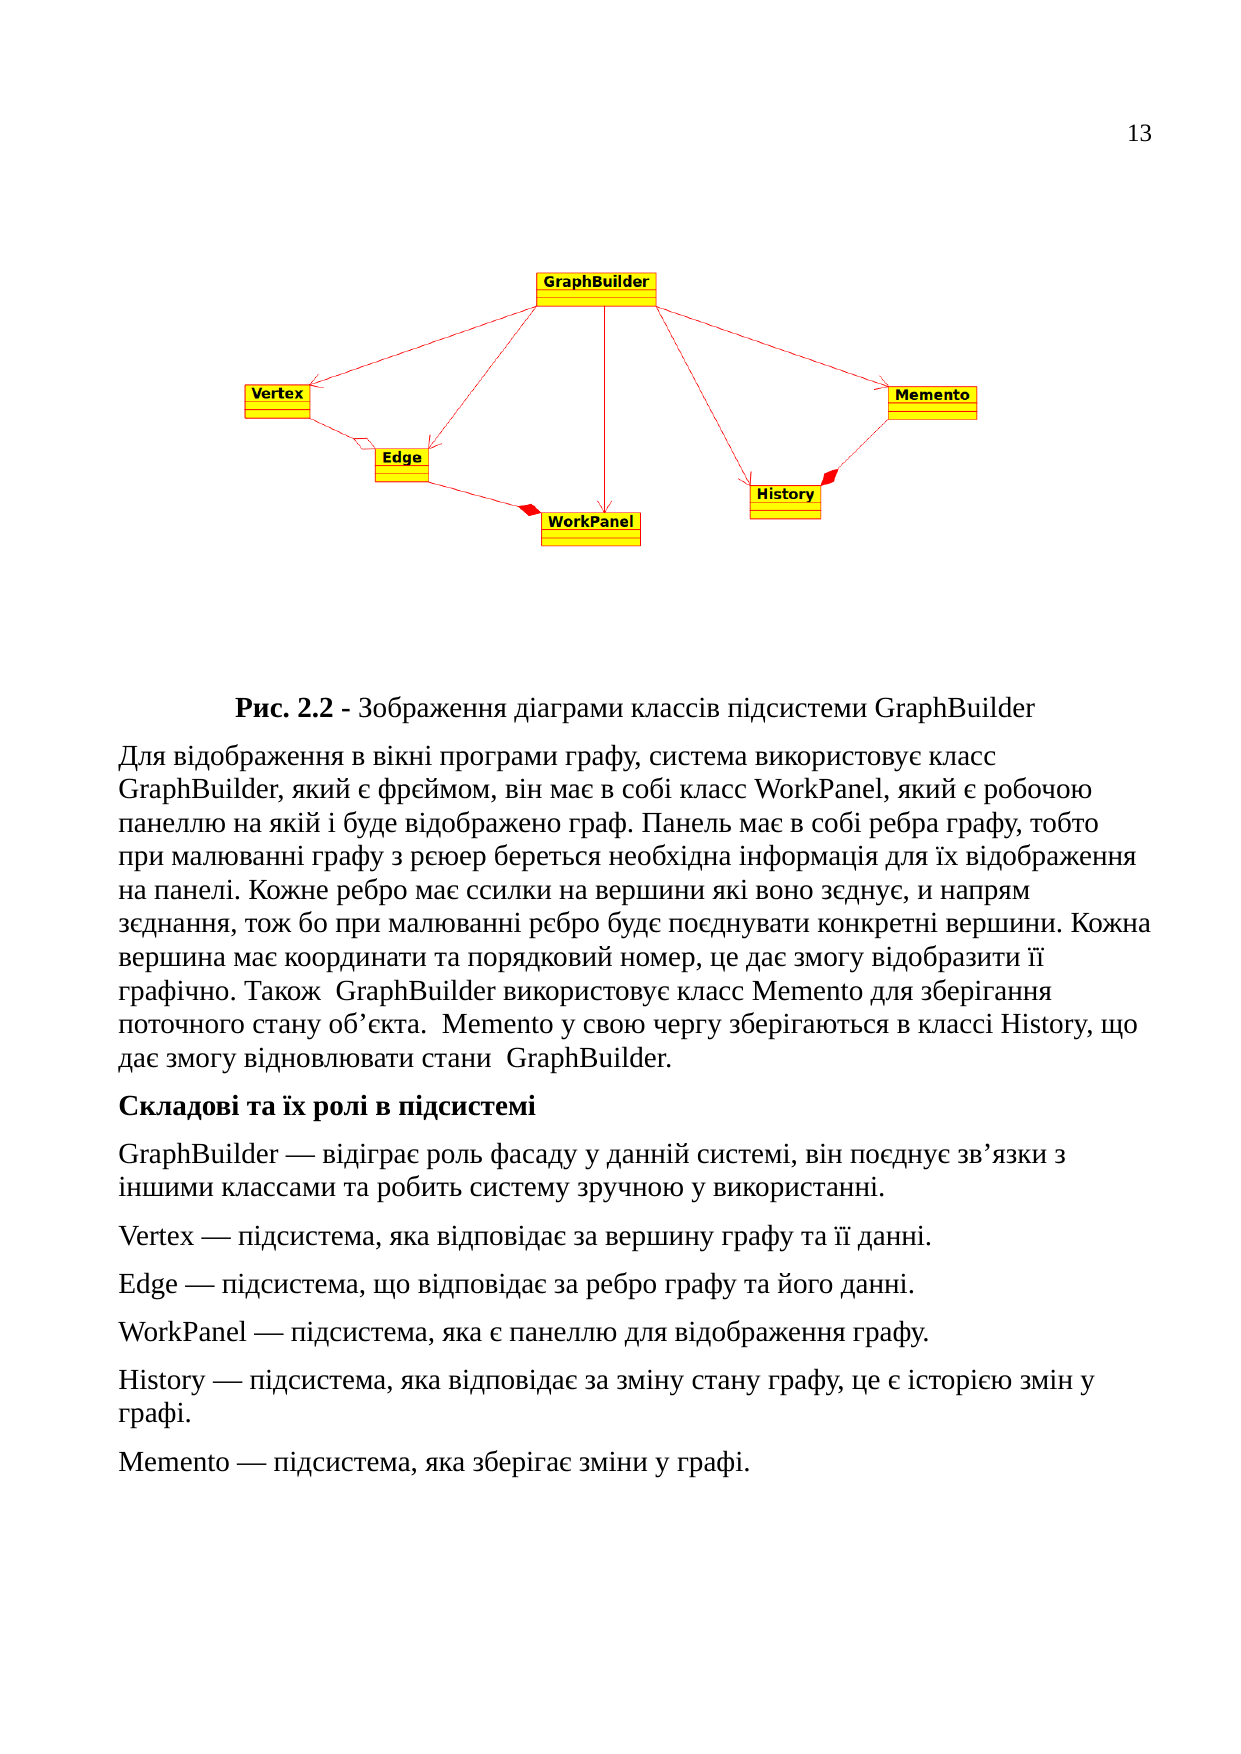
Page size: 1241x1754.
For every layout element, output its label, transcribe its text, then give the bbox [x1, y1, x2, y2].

text Для відображення в вікні програми графу, система використовує класс GraphBuilder, який є фрєймом, він має в собі класс WorkPanel, який є робочою панеллю на якій і буде відображено граф. Панель має в собі ребра графу, тобто при малюванні графу з рєюер береться необхідна інформація для їх відображення на панелі. Кожне ребро має ссилки на вершини які воно зєднує, и напрям зєднання, тож бо при малюванні рєбро будє поєднувати конкретні вершини. Кожна вершина має координати та порядковий номер, це дає змогу відобразити її графічно. Також GraphBuilder використовує класс Memento для зберігання поточного стану об’єкта. Memento у свою чергу зберігаються в классі History, що дає змогу відновлювати стани GraphBuilder. [118, 738, 1152, 1073]
picture [118, 176, 1152, 642]
text Edge — підсистема, що відповідає за ребро графу та його данні. [118, 1266, 1152, 1299]
text Складові та їх ролі в підсистемі [118, 1088, 1152, 1121]
text WorkPanel — підсистема, яка є панеллю для відображення графу. [118, 1314, 1152, 1347]
text GraphBuilder — відіграє роль фасаду у данній системі, він поєднує зв’язки з іншими классами та робить систему зручною у використанні. [118, 1136, 1152, 1203]
text History — підсистема, яка відповідає за зміну стану графу, це є історією змін у графі. [118, 1362, 1152, 1429]
text Vertex — підсистема, яка відповідає за вершину графу та її данні. [118, 1218, 1152, 1251]
text Memento — підсистема, яка зберігає зміни у графі. [118, 1444, 1152, 1477]
text Рис. 2.2 - Зображення діаграми классів підсистеми GraphBuilder [118, 690, 1152, 723]
